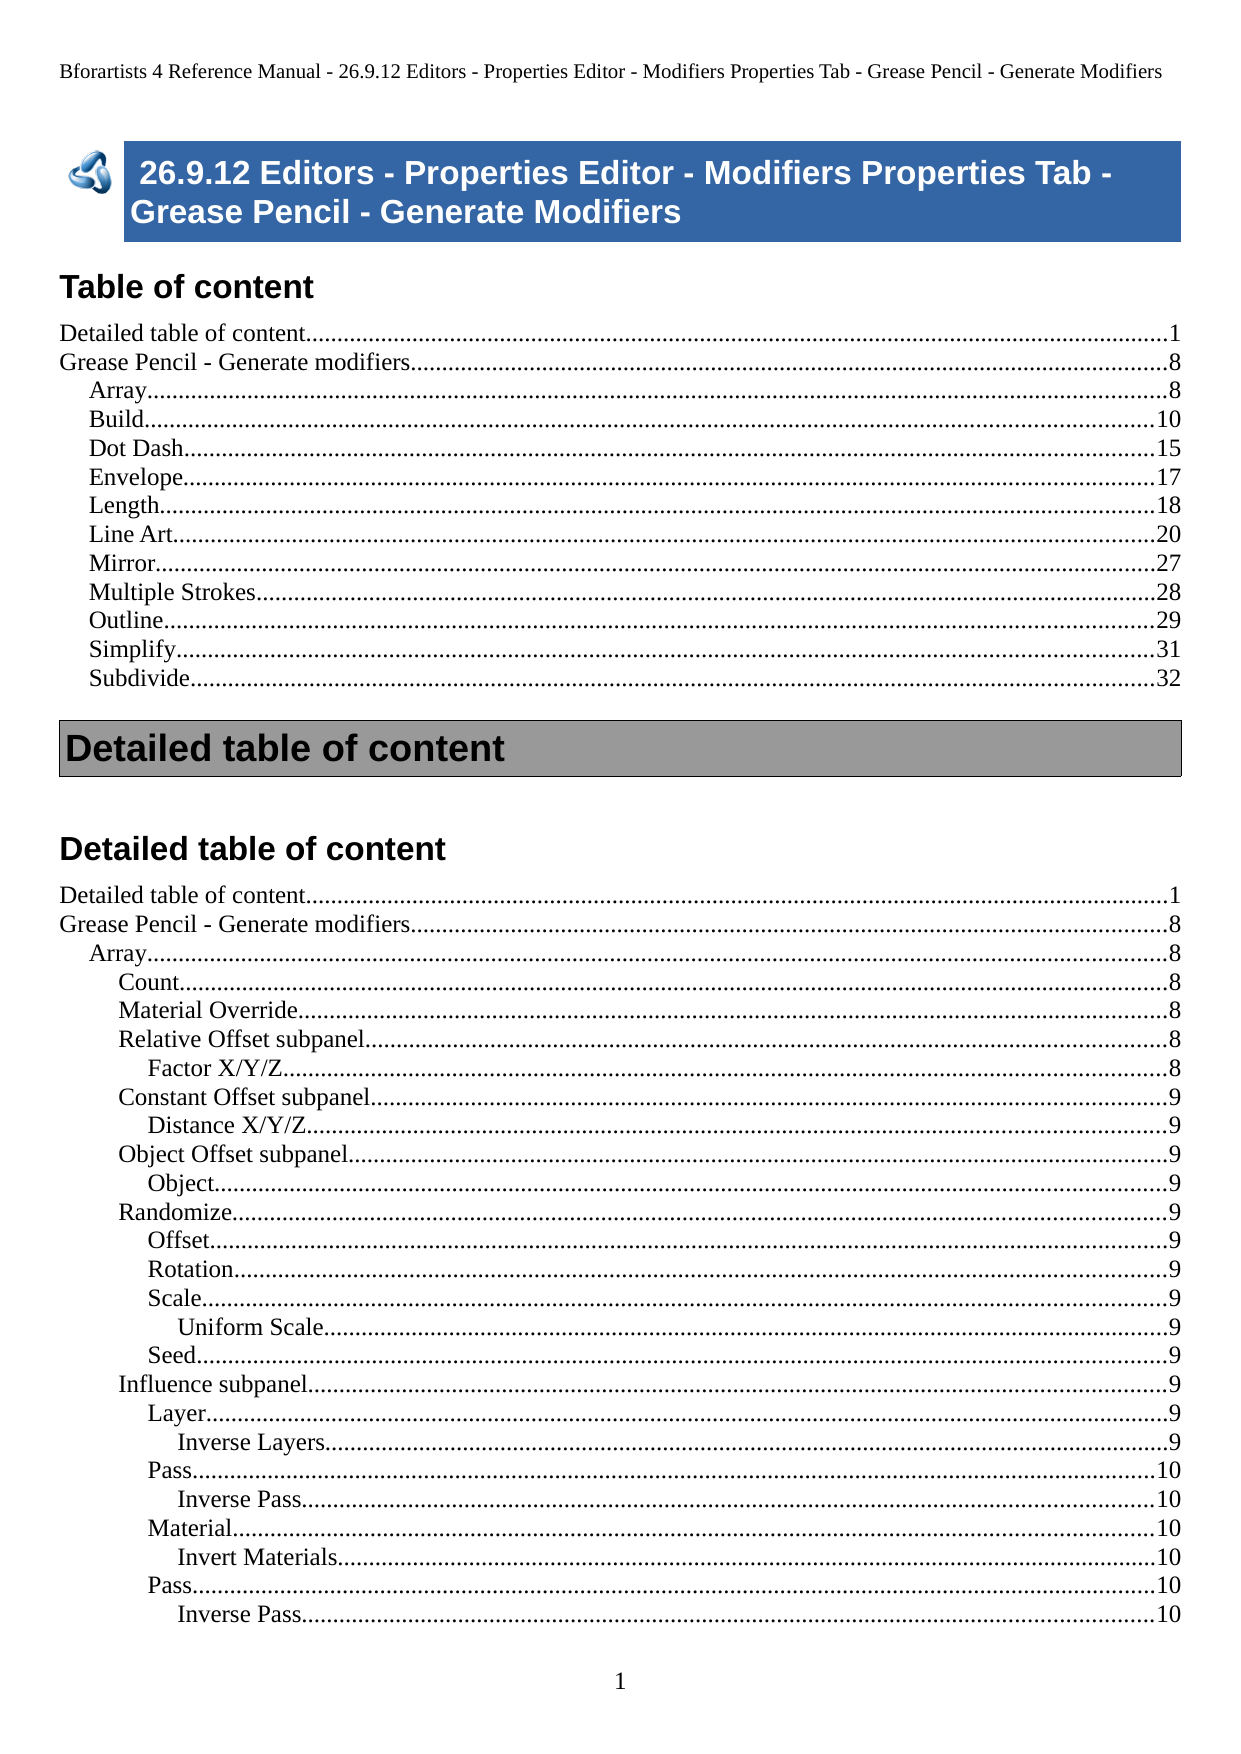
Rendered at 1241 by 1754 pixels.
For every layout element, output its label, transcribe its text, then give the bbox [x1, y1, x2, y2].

text Pass 10 [147, 1455, 1181, 1484]
text Object 9 [147, 1168, 1181, 1197]
text Distance X/Y/Z 9 [147, 1110, 1181, 1139]
text Layer 9 [147, 1398, 1181, 1427]
subtitle Detailed table of content [59, 829, 1181, 868]
text Randomize 9 [118, 1197, 1181, 1225]
text Length 18 [88, 490, 1181, 519]
text Array 8 [88, 938, 1181, 967]
text Inverse Layers 9 [177, 1427, 1181, 1455]
picture [65, 147, 114, 197]
text Subdivide 32 [88, 663, 1181, 692]
text Grease Pencil - Generate modifiers 8 [59, 909, 1181, 938]
text Array 8 [88, 375, 1181, 404]
text Constant Offset subpanel 9 [118, 1082, 1181, 1110]
text Mirror 27 [88, 548, 1181, 577]
text Rotation 9 [147, 1254, 1181, 1283]
text Influence subpanel 9 [118, 1369, 1181, 1398]
text Simplify 31 [88, 634, 1181, 663]
text Invert Materials 10 [177, 1542, 1181, 1570]
text Detailed table of content 1 [59, 880, 1181, 909]
text Grease Pencil - Generate modifiers 8 [59, 347, 1181, 375]
text Pass 10 [147, 1570, 1181, 1599]
text Scale 9 [147, 1283, 1181, 1312]
text Count 8 [118, 967, 1181, 995]
text Uniform Scale 9 [177, 1312, 1181, 1340]
text Seed 9 [147, 1340, 1181, 1369]
subtitle Table of content [59, 267, 1181, 305]
table_header Detailed table of content [60, 721, 1181, 776]
text Material Override 8 [118, 995, 1181, 1024]
text Object Offset subpanel 9 [118, 1139, 1181, 1168]
table_header [59, 141, 124, 242]
text Multiple Strokes 28 [88, 577, 1181, 605]
text Outline 29 [88, 605, 1181, 634]
table_header 26.9.12 Editors - Properties Editor - Modifiers Properties Tab - Grease Pencil - Generate Modifiers [124, 141, 1181, 242]
text Detailed table of content 1 [59, 318, 1181, 347]
text Factor X/Y/Z 8 [147, 1053, 1181, 1082]
text Inverse Pass 10 [177, 1484, 1181, 1513]
text Build 10 [88, 404, 1181, 433]
text Relative Offset subpanel 8 [118, 1024, 1181, 1053]
text Offset 9 [147, 1225, 1181, 1254]
text Envelope 17 [88, 462, 1181, 490]
text Dot Dash 15 [88, 433, 1181, 462]
text Material 10 [147, 1513, 1181, 1542]
text Line Art 20 [88, 519, 1181, 548]
text Inverse Pass 10 [177, 1599, 1181, 1628]
